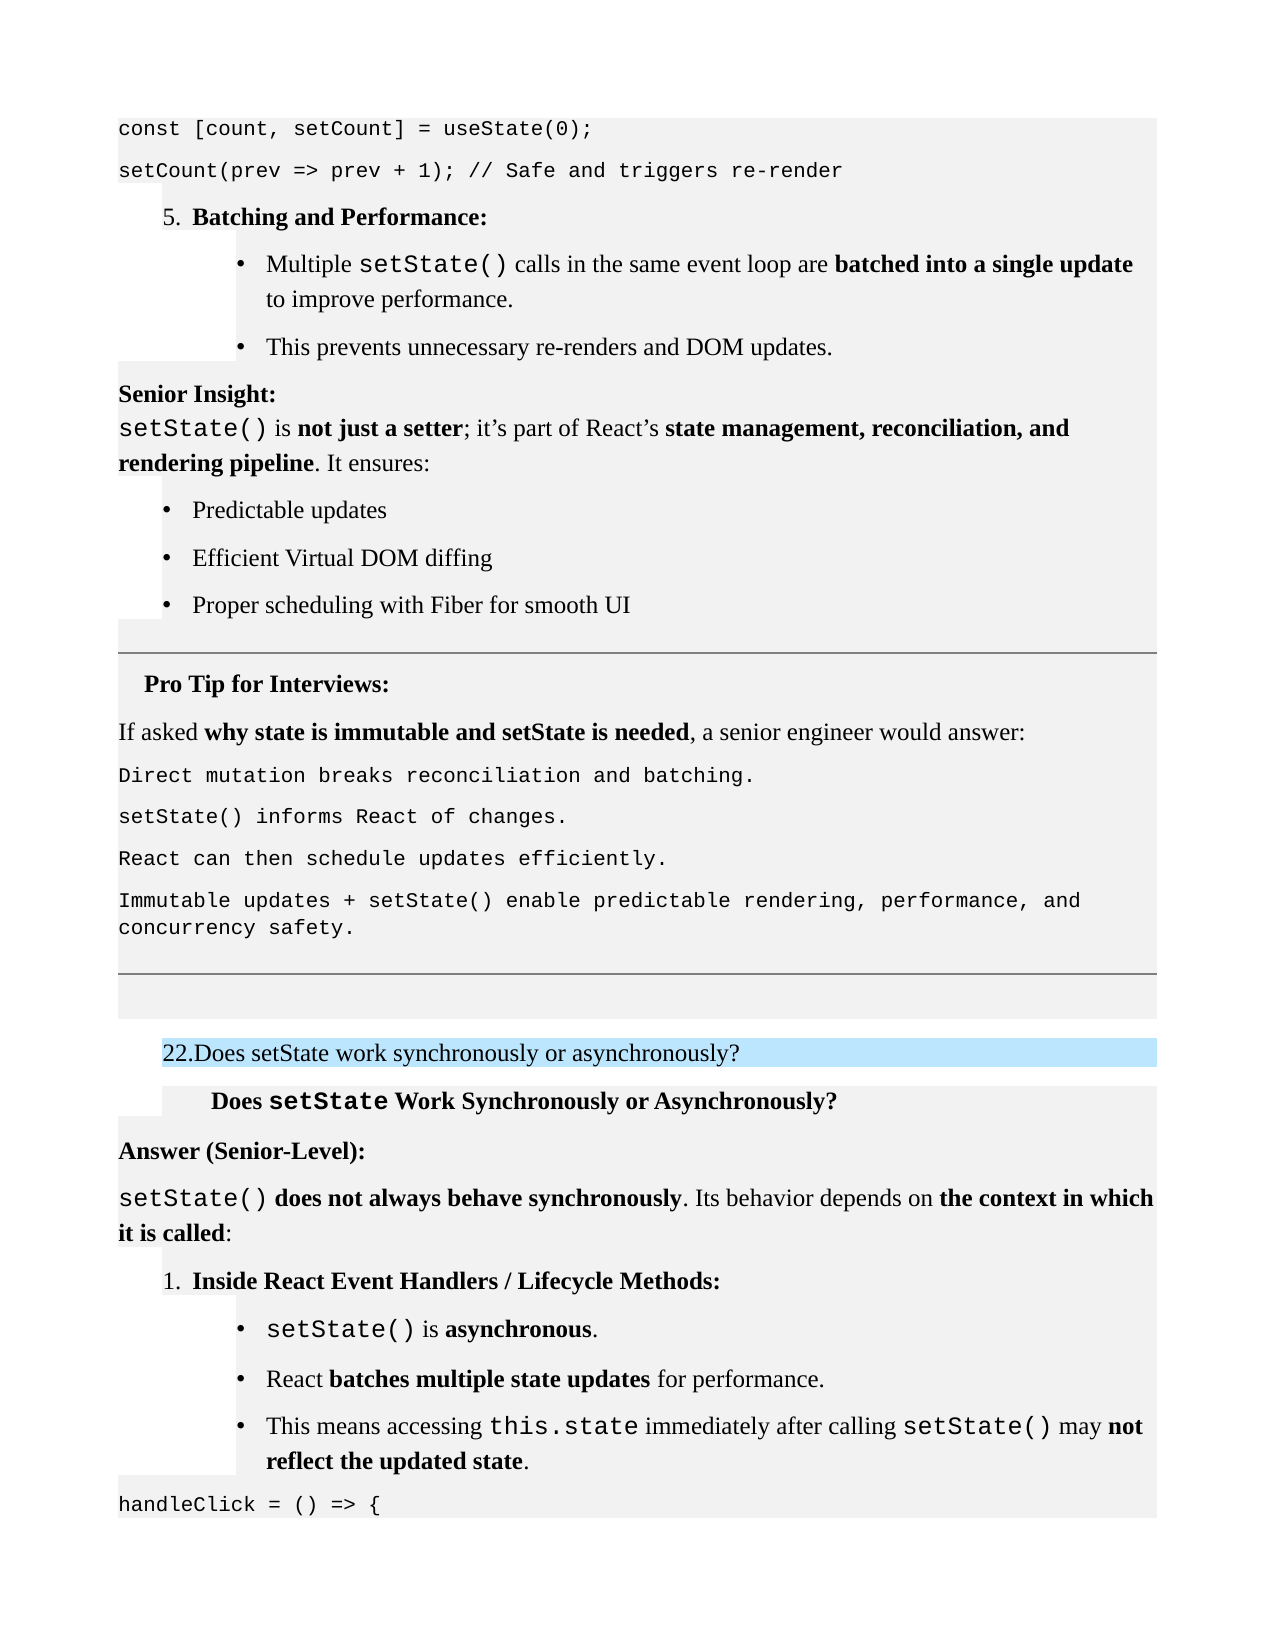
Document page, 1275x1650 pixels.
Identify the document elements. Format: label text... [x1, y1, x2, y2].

text setState() does not always behave synchronously. Its behavior depends on the context in which it is called: [118, 1183, 1157, 1247]
list This prevents unnecessary re-renders and DOM updates. [236, 332, 1157, 361]
text Direct mutation breaks reconciliation and batching. [118, 765, 1157, 788]
text Immutable updates + setState() enable predictable rendering, performance, and concurrency safety. [118, 890, 1157, 941]
text Senior Insight: setState() is not just a setter; it’s part of React’s state management, reconciliation, and rendering pipeline. It ensures: [118, 379, 1157, 476]
text If asked why state is immutable and setState is needed, a senior engineer would answer: [118, 717, 1157, 746]
list This means accessing this.state immediately after calling setState() may not reflect the updated state. [236, 1411, 1157, 1475]
list React batches multiple state updates for performance. [236, 1364, 1157, 1392]
text Answer (Senior-Level): [118, 1136, 1157, 1164]
list setState() is asynchronous. [236, 1314, 1157, 1344]
list Does setState work synchronously or asynchronously? [162, 1038, 1157, 1067]
text React can then schedule updates efficiently. [118, 848, 1157, 872]
text const [count, setCount] = useState(0); [118, 118, 1157, 142]
text setCount(prev => prev + 1); // Safe and triggers re-render [118, 160, 1157, 183]
list Inside React Event Handlers / Lifecycle Methods: [162, 1266, 1157, 1295]
list Multiple setState() calls in the same event loop are batched into a single update to improve performance. [236, 249, 1157, 313]
list Batching and Performance: [162, 202, 1157, 230]
text 💡 Pro Tip for Interviews: [118, 669, 1157, 698]
list Efficient Virtual DOM diffing [162, 543, 1157, 572]
text handleClick = () => { [118, 1494, 1157, 1518]
list Proper scheduling with Fiber for smooth UI [162, 591, 1157, 619]
text setState() informs React of changes. [118, 807, 1157, 830]
list Predictable updates [162, 495, 1157, 524]
list Does setState Work Synchronously or Asynchronously? [162, 1086, 1157, 1117]
